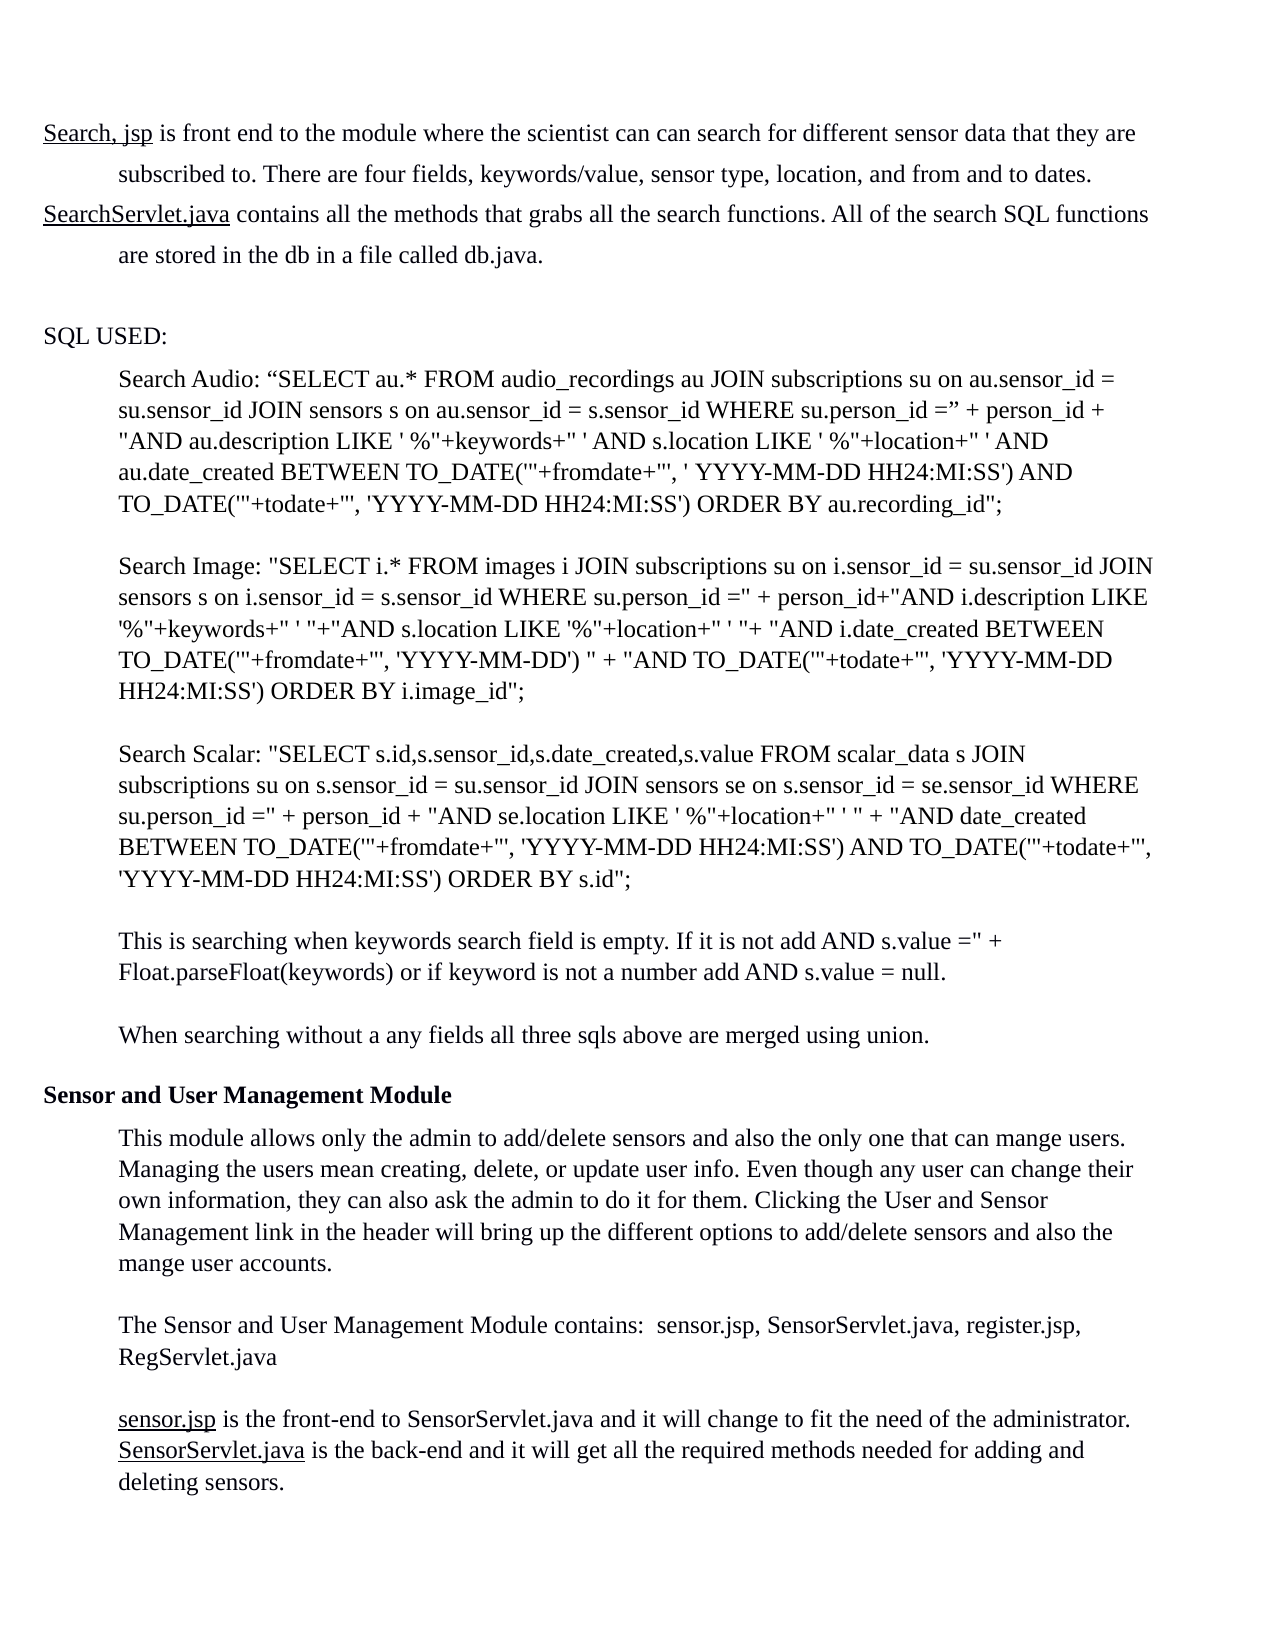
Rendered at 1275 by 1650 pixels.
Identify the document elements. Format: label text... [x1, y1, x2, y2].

text When searching without a any fields all three sqls above are merged using union. [118, 1017, 1157, 1049]
text This is searching when keywords search field is empty. If it is not add AND s.value =" + Float.parseFloat(keywords) or if keyword is not a number add AND s.value = null. [118, 924, 1157, 986]
text Search Audio: “SELECT au.* FROM audio_recordings au JOIN subscriptions su on au.sensor_id = su.sensor_id JOIN sensors s on au.sensor_id = s.sensor_id WHERE su.person_id =” + person_id + "AND au.description LIKE ' %"+keywords+" ' AND s.location LIKE ' %"+location+" ' AND au.date_created BETWEEN TO_DATE('"+fromdate+"', ' YYYY-MM-DD HH24:MI:SS') AND TO_DATE('"+todate+"', 'YYYY-MM-DD HH24:MI:SS') ORDER BY au.recording_id"; [118, 361, 1157, 517]
subtitle SearchServlet.java contains all the methods that grabs all the search functions. All of the search SQL functions are stored in the db in a file called db.java. [43, 199, 1157, 268]
text Search Image: "SELECT i.* FROM images i JOIN subscriptions su on i.sensor_id = su.sensor_id JOIN sensors s on i.sensor_id = s.sensor_id WHERE su.person_id =" + person_id+"AND i.description LIKE '%"+keywords+" ' "+"AND s.location LIKE '%"+location+" ' "+ "AND i.date_created BETWEEN TO_DATE('"+fromdate+"', 'YYYY-MM-DD') " + "AND TO_DATE('"+todate+"', 'YYYY-MM-DD HH24:MI:SS') ORDER BY i.image_id"; [118, 549, 1157, 705]
subtitle Sensor and User Management Module [43, 1080, 1157, 1109]
subtitle SQL USED: [43, 321, 1157, 349]
text The Sensor and User Management Module contains: sensor.jsp, SensorServlet.java, register.jsp, RegServlet.java [118, 1308, 1157, 1371]
subtitle Search, jsp is front end to the module where the scientist can can search for different sensor data that they are subscribed to. There are four fields, keywords/value, sensor type, location, and from and to dates. [43, 118, 1157, 187]
text sensor.jsp is the front-end to SensorServlet.java and it will change to fit the need of the administrator. [118, 1402, 1157, 1433]
text Search Scalar: "SELECT s.id,s.sensor_id,s.date_created,s.value FROM scalar_data s JOIN subscriptions su on s.sensor_id = su.sensor_id JOIN sensors se on s.sensor_id = se.sensor_id WHERE su.person_id =" + person_id + "AND se.location LIKE ' %"+location+" ' " + "AND date_created BETWEEN TO_DATE('"+fromdate+"', 'YYYY-MM-DD HH24:MI:SS') AND TO_DATE('"+todate+"', 'YYYY-MM-DD HH24:MI:SS') ORDER BY s.id"; [118, 736, 1157, 892]
text SensorServlet.java is the back-end and it will get all the required methods needed for adding and deleting sensors. [118, 1433, 1157, 1496]
text This module allows only the admin to add/delete sensors and also the only one that can mange users. Managing the users mean creating, delete, or update user info. Even though any user can change their own information, they can also ask the admin to do it for them. Clicking the User and Sensor Management link in the header will bring up the different options to add/delete sensors and also the mange user accounts. [118, 1121, 1157, 1277]
